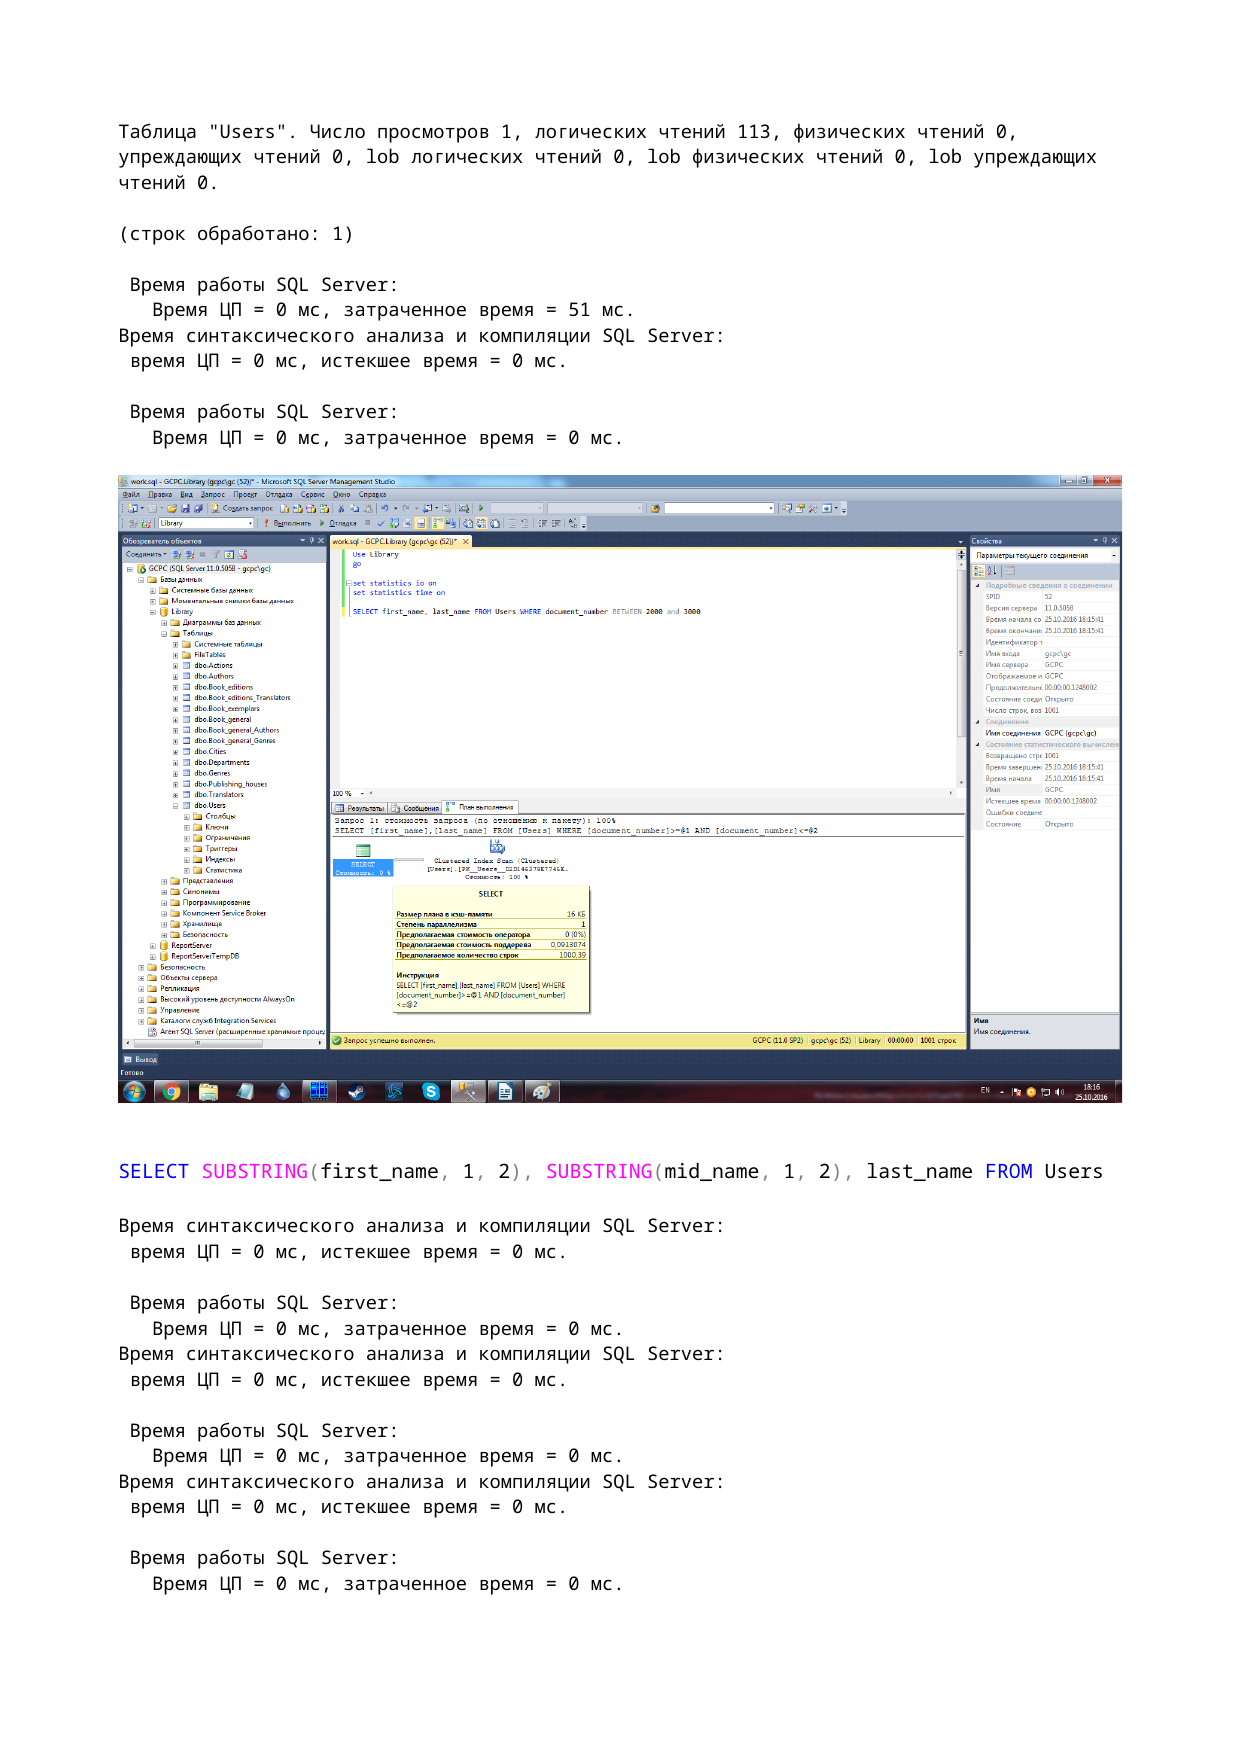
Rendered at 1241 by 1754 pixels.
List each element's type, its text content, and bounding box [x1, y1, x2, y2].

text Время работы SQL Server: [118, 399, 1122, 424]
text SELECT SUBSTRING(first_name, 1, 2), SUBSTRING(mid_name, 1, 2), last_name FROM Users [118, 1157, 1122, 1184]
text Время ЦП = 0 мс, затраченное время = 0 мс. [118, 424, 1122, 450]
text время ЦП = 0 мс, истекшее время = 0 мс. [118, 1366, 1122, 1391]
text Время ЦП = 0 мс, затраченное время = 0 мс. [118, 1315, 1122, 1340]
text время ЦП = 0 мс, истекшее время = 0 мс. [118, 348, 1122, 373]
text Время синтаксического анализа и компиляции SQL Server: [118, 322, 1122, 348]
text Время синтаксического анализа и компиляции SQL Server: [118, 1468, 1122, 1493]
text время ЦП = 0 мс, истекшее время = 0 мс. [118, 1238, 1122, 1264]
text Время ЦП = 0 мс, затраченное время = 51 мс. [118, 297, 1122, 322]
text Время синтаксического анализа и компиляции SQL Server: [118, 1340, 1122, 1366]
text Время работы SQL Server: [118, 1289, 1122, 1315]
text Время ЦП = 0 мс, затраченное время = 0 мс. [118, 1570, 1122, 1596]
text Время работы SQL Server: [118, 1544, 1122, 1570]
text время ЦП = 0 мс, истекшее время = 0 мс. [118, 1493, 1122, 1519]
text Время работы SQL Server: [118, 1417, 1122, 1442]
text Время работы SQL Server: [118, 271, 1122, 297]
text Время синтаксического анализа и компиляции SQL Server: [118, 1213, 1122, 1238]
text (строк обработано: 1) [118, 220, 1122, 246]
picture [118, 475, 1123, 1103]
text Таблица "Users". Число просмотров 1, логических чтений 113, физических чтений 0, упреждающих чтений 0, lob логических чтений 0, lob физических чтений 0, lob упреждающих чтений 0. [118, 118, 1122, 195]
text Время ЦП = 0 мс, затраченное время = 0 мс. [118, 1442, 1122, 1468]
